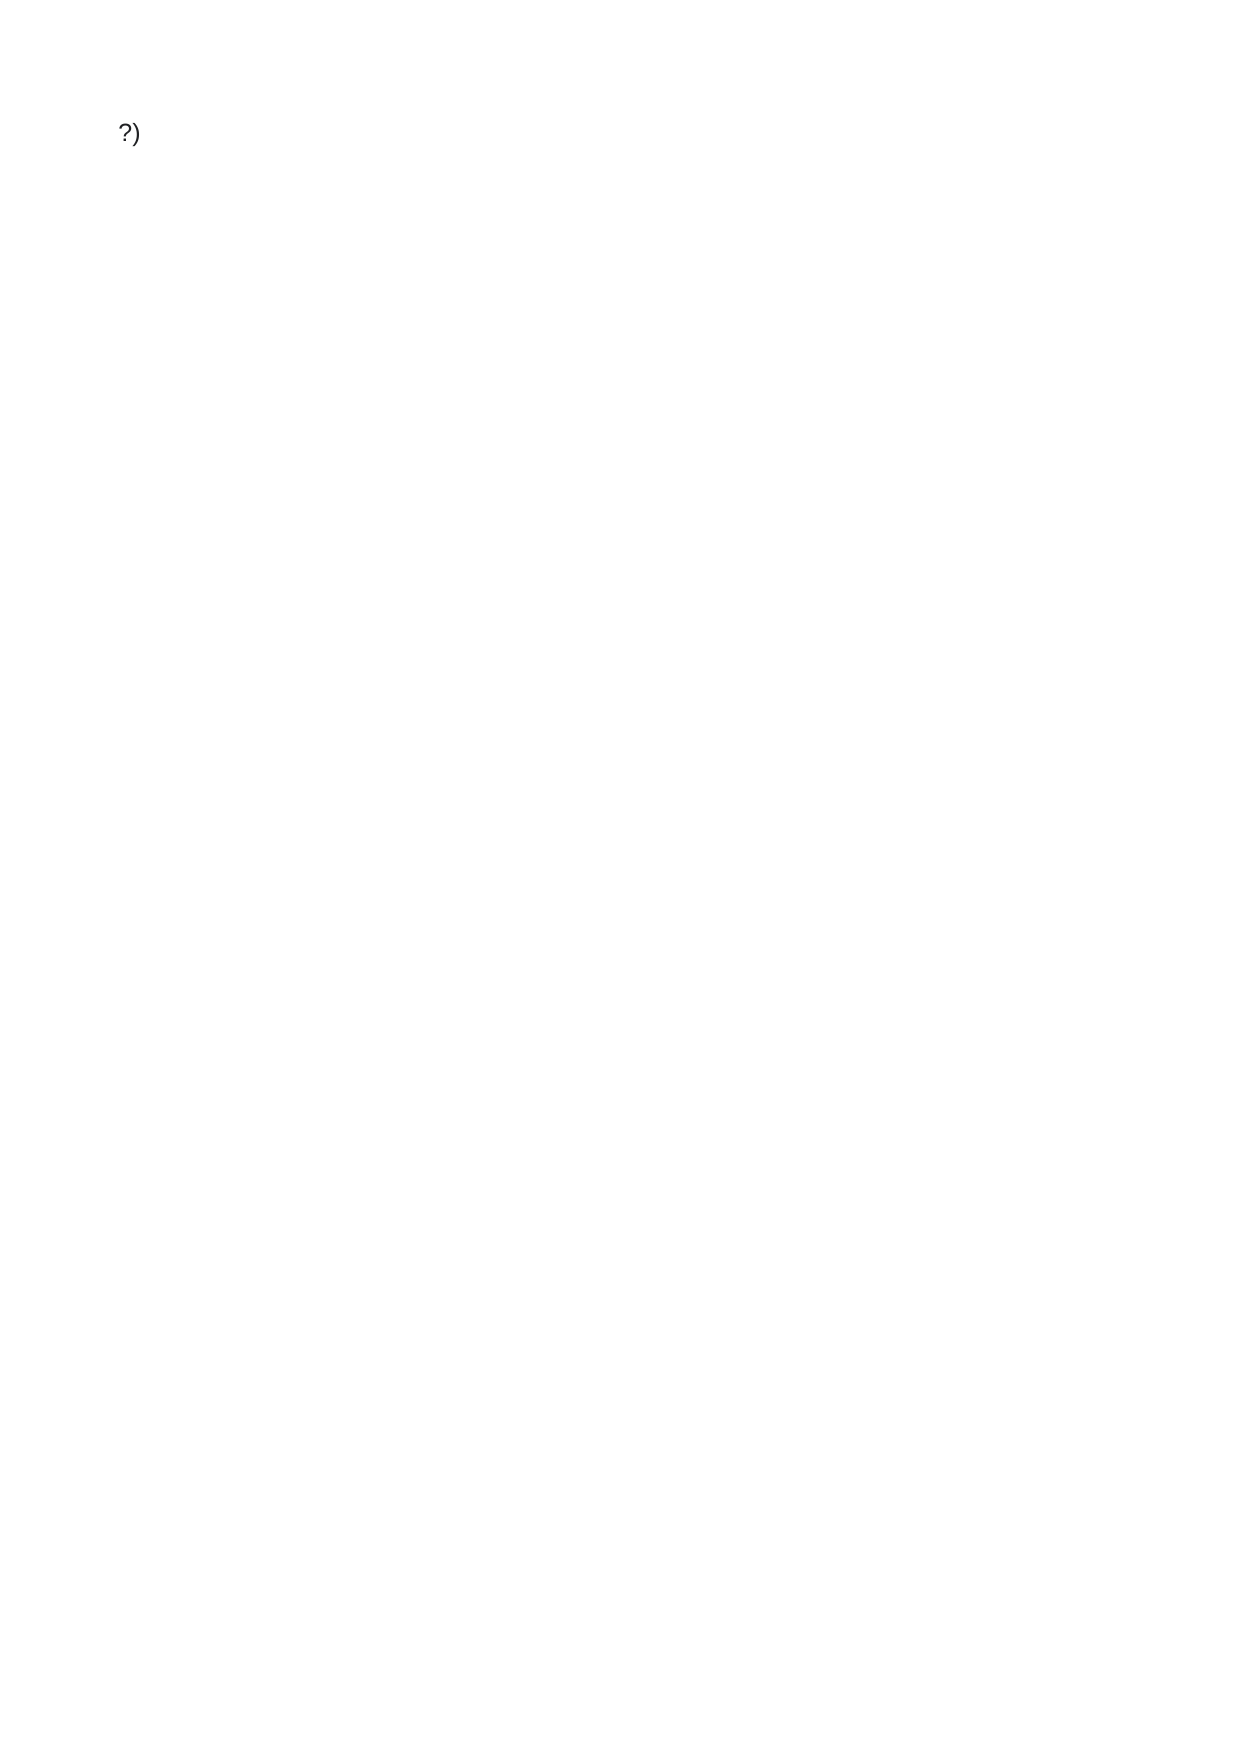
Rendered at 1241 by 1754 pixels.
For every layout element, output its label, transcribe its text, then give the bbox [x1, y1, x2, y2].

text ?) [118, 118, 1122, 147]
